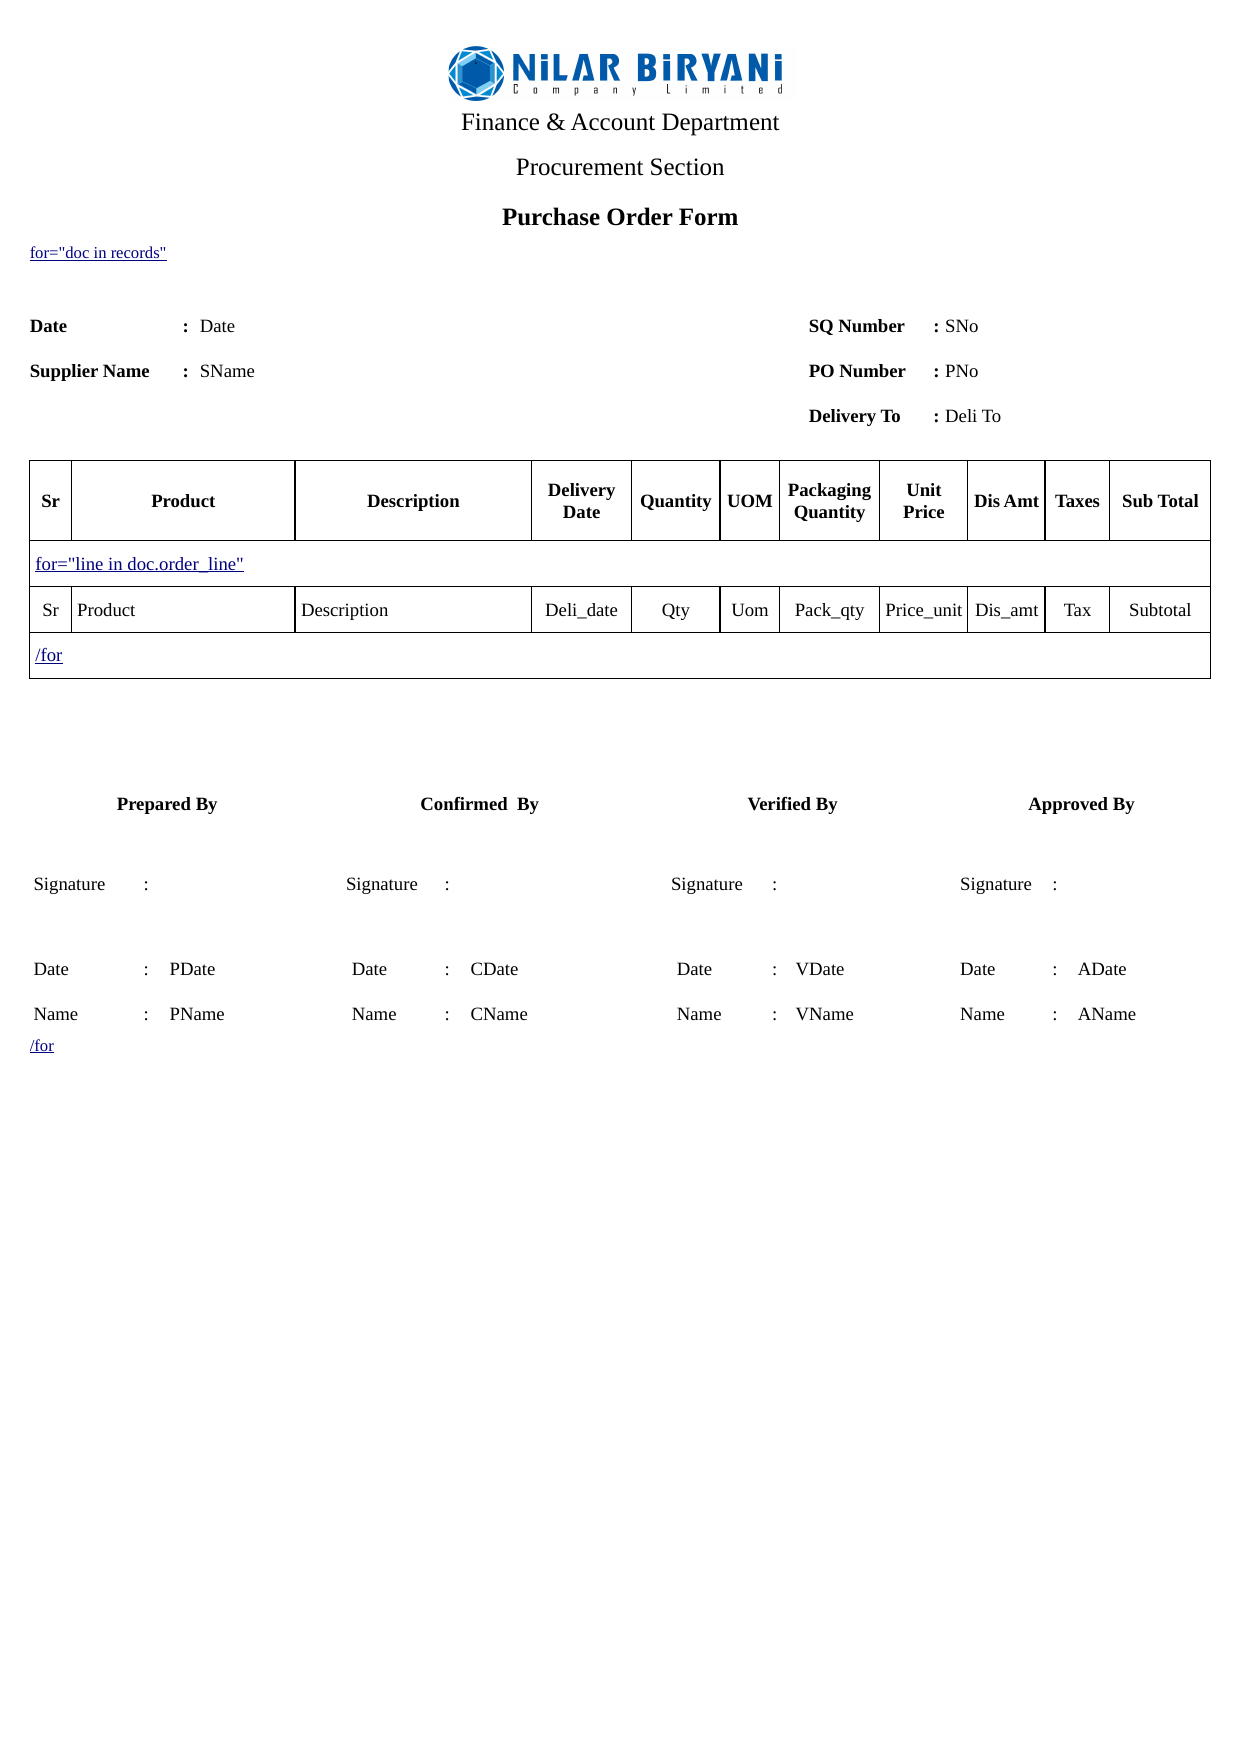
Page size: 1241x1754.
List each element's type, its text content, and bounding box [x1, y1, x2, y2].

table_cell Supplier Name [30, 348, 171, 393]
table_cell : [128, 822, 163, 946]
table_cell : [759, 822, 789, 946]
table_cell Name [954, 991, 1037, 1036]
table_header [618, 786, 671, 822]
table_cell : [759, 991, 789, 1036]
table_cell : [429, 822, 464, 946]
table_cell : [1038, 946, 1072, 991]
table_cell : [927, 348, 945, 393]
table_header Date [30, 303, 171, 348]
text /for [29, 1036, 1211, 1055]
table_cell Procurement Section [30, 146, 1211, 191]
table_cell Date [33, 946, 128, 991]
table_cell [465, 822, 618, 946]
table_header Verified By [671, 786, 919, 822]
table_cell Signature [671, 822, 759, 946]
table_cell : [1038, 991, 1072, 1036]
table_cell Deli To [945, 394, 1211, 439]
table_cell PO Number [809, 348, 927, 393]
table_header Quantity [632, 461, 719, 540]
table_header Approved By [954, 786, 1208, 822]
table_header SNo [945, 303, 1211, 348]
table_cell Product [72, 587, 294, 632]
table_header Confirmed By [346, 786, 618, 822]
table_cell [919, 946, 954, 991]
table_cell Pack_qty [780, 587, 879, 632]
table_header [305, 786, 346, 822]
table_cell Name [33, 991, 128, 1036]
table_cell VName [790, 991, 919, 1036]
table_cell [305, 946, 346, 991]
table_cell : [429, 991, 464, 1036]
table_cell AName [1072, 991, 1208, 1036]
table_header SQ Number [809, 303, 927, 348]
table_cell Sr [30, 587, 71, 632]
table_cell : [927, 394, 945, 439]
table_cell PNo [945, 348, 1211, 393]
table_header Unit Price [880, 461, 967, 540]
table_cell Deli_date [532, 587, 631, 632]
table_header Date [200, 303, 808, 348]
table_cell [305, 991, 346, 1036]
table_cell Signature [33, 822, 128, 946]
table_header Description [296, 461, 531, 540]
table_cell PName [164, 991, 305, 1036]
table_cell PDate [164, 946, 305, 991]
table_header [30, 41, 1211, 101]
text for="doc in records" [29, 243, 1211, 262]
table_header Prepared By [33, 786, 305, 822]
table_cell [1072, 822, 1208, 946]
table_cell : [171, 348, 199, 393]
table_header Sub Total [1110, 461, 1210, 540]
table_cell Signature [346, 822, 429, 946]
table_cell Date [954, 946, 1037, 991]
table_header Dis Amt [968, 461, 1044, 540]
table_cell [30, 394, 171, 439]
table_cell [618, 946, 671, 991]
table_cell for="line in doc.order_line" [30, 541, 1210, 586]
table_header Taxes [1046, 461, 1109, 540]
table_cell ADate [1072, 946, 1208, 991]
table_header UOM [721, 461, 779, 540]
table_cell [305, 822, 346, 946]
table_cell Uom [721, 587, 779, 632]
table_header Packaging Quantity [780, 461, 879, 540]
table_header Delivery Date [532, 461, 631, 540]
table_cell : [759, 946, 789, 991]
table_cell : [429, 946, 464, 991]
table_header : [927, 303, 945, 348]
table_cell CDate [465, 946, 618, 991]
table_header : [171, 303, 199, 348]
table_cell [919, 822, 954, 946]
table_cell /for [30, 633, 1210, 678]
table_cell Date [346, 946, 429, 991]
table_cell [618, 991, 671, 1036]
table_cell [164, 822, 305, 946]
table_cell Finance & Account Department [30, 101, 1211, 146]
table_cell SName [200, 348, 808, 393]
table_cell Price_unit [880, 587, 967, 632]
table_cell VDate [790, 946, 919, 991]
table_cell Name [346, 991, 429, 1036]
table_cell : [128, 946, 163, 991]
table_cell Dis_amt [968, 587, 1044, 632]
table_cell Description [296, 587, 531, 632]
table_cell Delivery To [809, 394, 927, 439]
table_cell [618, 822, 671, 946]
table_header [919, 786, 954, 822]
table_cell : [1038, 822, 1072, 946]
table_header Product [72, 461, 294, 540]
table_cell Qty [632, 587, 719, 632]
table_cell [790, 822, 919, 946]
table_cell Tax [1046, 587, 1109, 632]
table_cell CName [465, 991, 618, 1036]
table_cell [919, 991, 954, 1036]
table_cell [171, 394, 199, 439]
table_cell Date [671, 946, 759, 991]
table_cell Signature [954, 822, 1037, 946]
table_cell Name [671, 991, 759, 1036]
table_cell Purchase Order Form [30, 191, 1211, 243]
picture [448, 46, 797, 101]
table_header Sr [30, 461, 71, 540]
table_cell [200, 394, 808, 439]
table_cell : [128, 991, 163, 1036]
table_cell Subtotal [1110, 587, 1210, 632]
